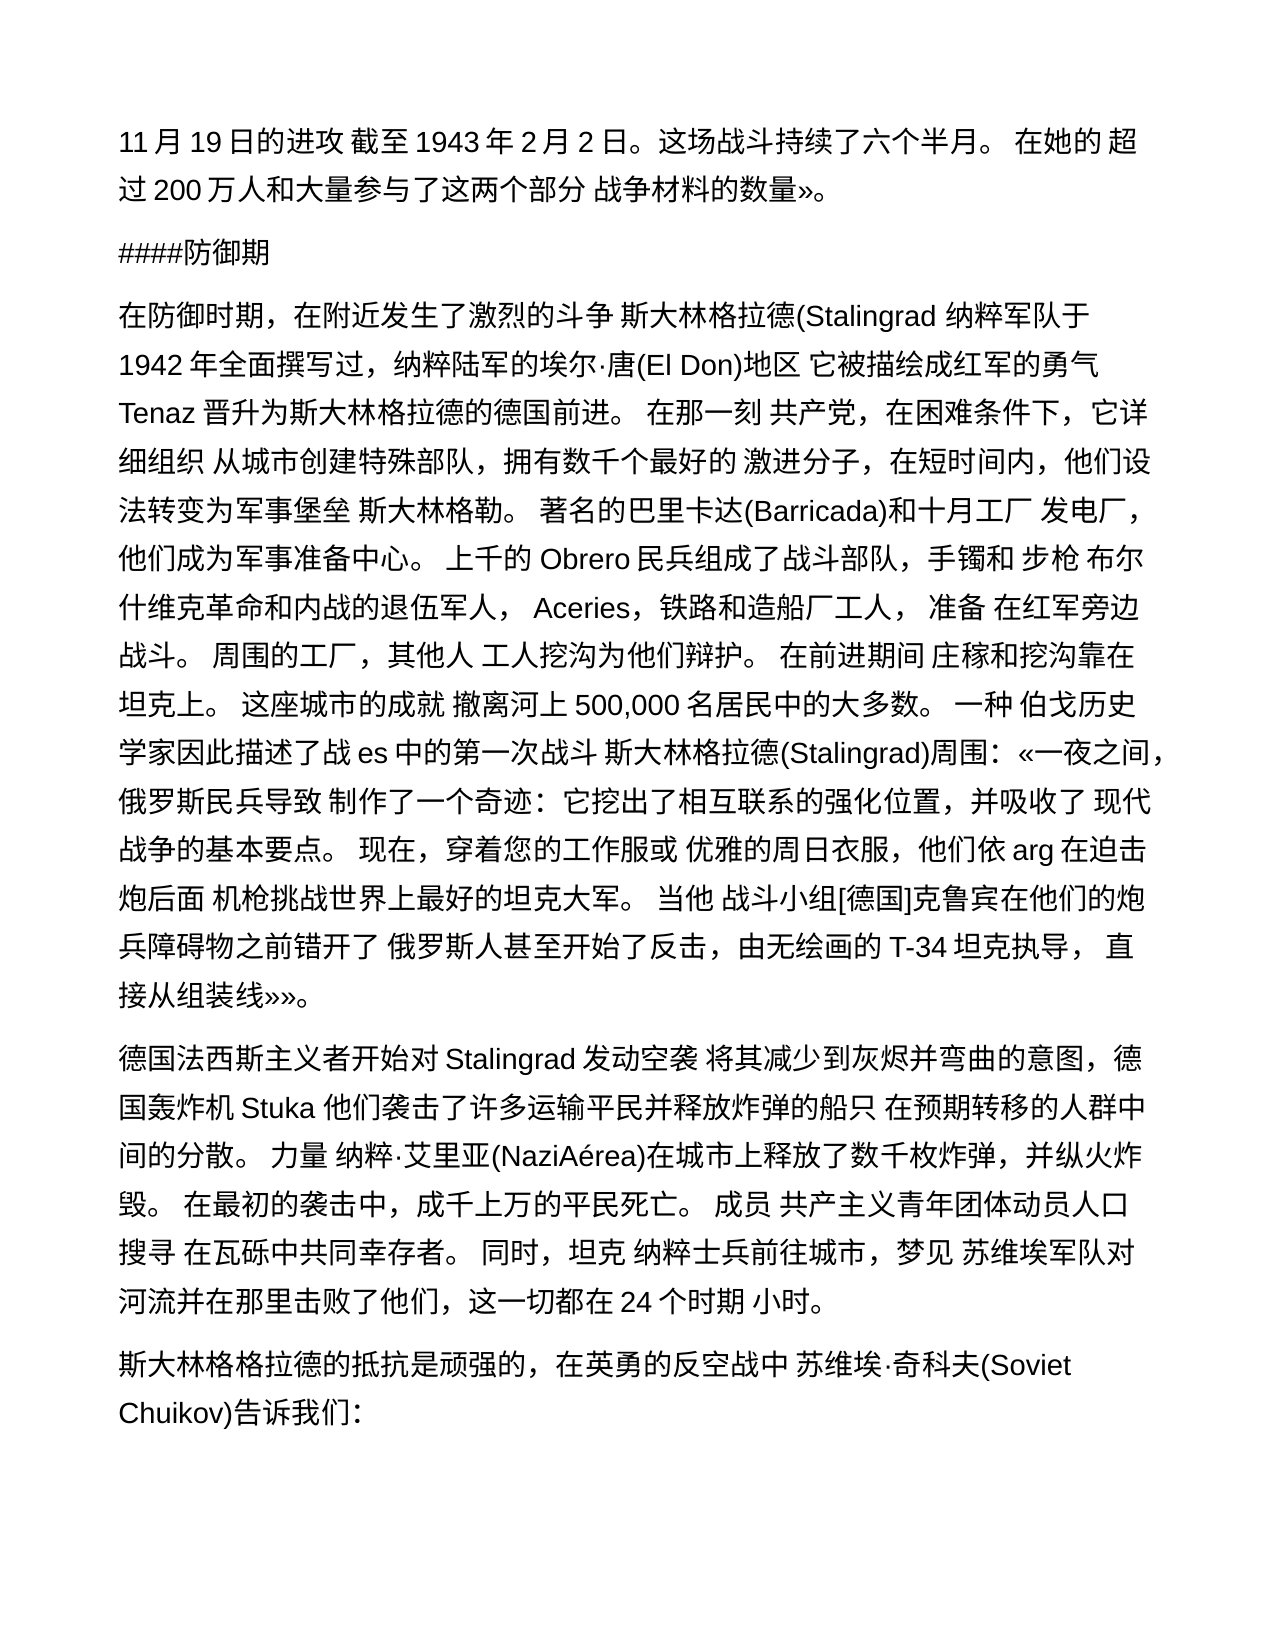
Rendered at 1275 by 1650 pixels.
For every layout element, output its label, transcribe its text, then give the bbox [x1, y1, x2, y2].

text ####防御期 [118, 230, 1157, 272]
text 11月19日的进攻 截至1943年2月2日。这场战斗持续了六个半月。 在她的 超过200万人和大量参与了这两个部分 战争材料的数量»。 [118, 118, 1157, 209]
text 斯大林格格拉德的抵抗是顽强的，在英勇的反空战中 苏维埃·奇科夫(Soviet Chuikov)告诉我们： [118, 1341, 1157, 1432]
text 在防御时期，在附近发生了激烈的斗争 斯大林格拉德(Stalingrad 纳粹军队于1942年全面撰写过，纳粹陆军的埃尔·唐(El Don)地区 它被描绘成红军的勇气 Tenaz晋升为斯大林格拉德的德国前进。 在那一刻 共产党，在困难条件下，它详细组织 从城市创建特殊部队，拥有数千个最好的 激进分子，在短时间内，他们设法转变为军事堡垒 斯大林格勒。 著名的巴里卡达(Barricada)和十月工厂 发电厂，他们成为军事准备中心。 上千的 Obrero民兵组成了战斗部队，手镯和 步枪 布尔什维克革命和内战的退伍军人， Aceries，铁路和造船厂工人， 准备 在红军旁边战斗。 周围的工厂，其他人 工人挖沟为他们辩护。 在前进期间 庄稼和挖沟靠在坦克上。 这座城市的成就 撤离河上500,000名居民中的大多数。 一种 伯戈历史学家因此描述了战es中的第一次战斗 斯大林格拉德(Stalingrad)周围：«一夜之间，俄罗斯民兵导致 制作了一个奇迹：它挖出了相互联系的强化位置，并吸收了 现代战争的基本要点。 现在，穿着您的工作服或 优雅的周日衣服，他们依arg在迫击炮后面 机枪挑战世界上最好的坦克大军。 当他 战斗小组[德国]克鲁宾在他们的炮兵障碍物之前错开了 俄罗斯人甚至开始了反击，由无绘画的T-34坦克执导， 直接从组装线»»。 [118, 293, 1157, 1015]
text 德国法西斯主义者开始对Stalingrad发动空袭 将其减少到灰烬并弯曲的意图，德国轰炸机Stuka 他们袭击了许多运输平民并释放炸弹的船只 在预期转移的人群中间的分散。 力量 纳粹·艾里亚(NaziAérea)在城市上释放了数千枚炸弹，并纵火炸毁。 在最初的袭击中，成千上万的平民死亡。 成员 共产主义青年团体动员人口搜寻 在瓦砾中共同幸存者。 同时，坦克 纳粹士兵前往城市，梦见 苏维埃军队对河流并在那里击败了他们，这一切都在24个时期 小时。 [118, 1036, 1157, 1321]
